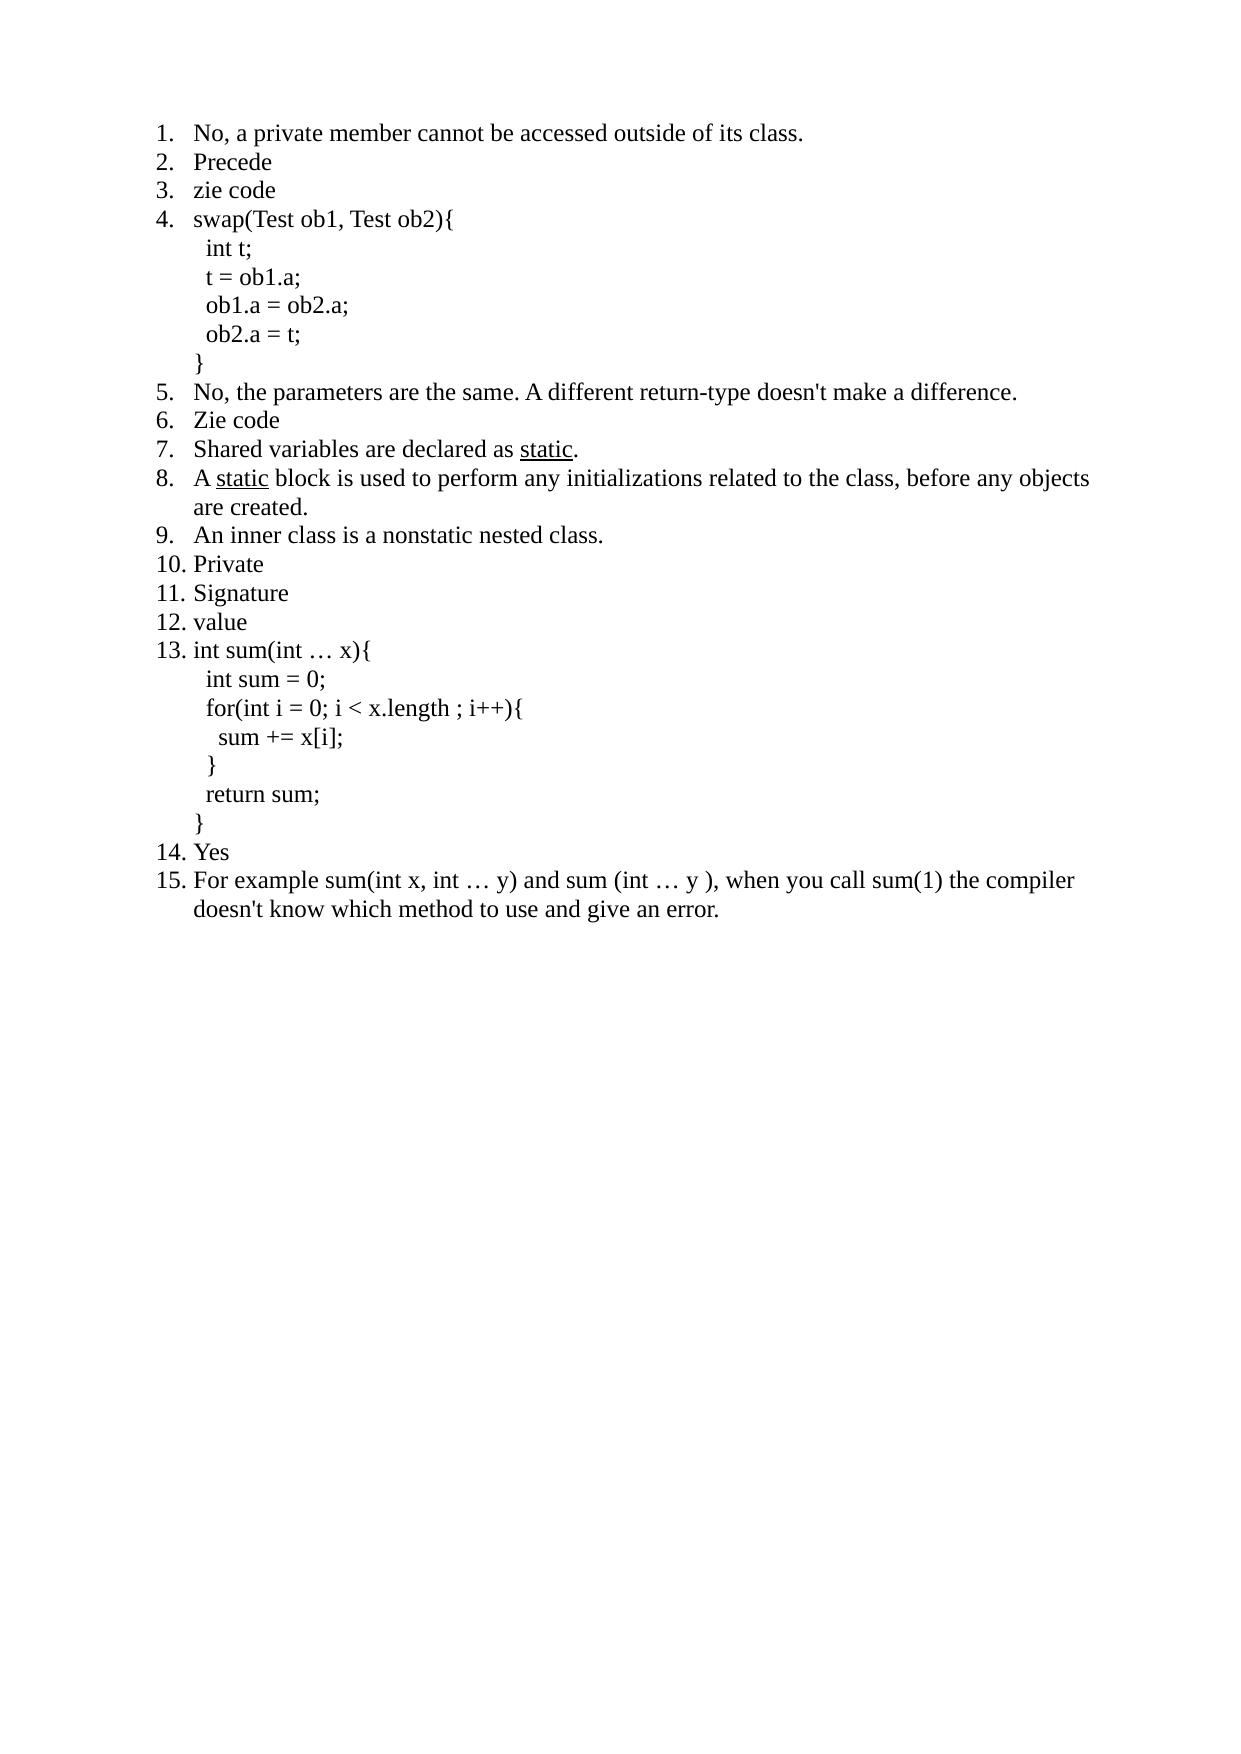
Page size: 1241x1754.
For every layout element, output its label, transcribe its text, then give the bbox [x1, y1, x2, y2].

list ob1.a = ob2.a; [156, 291, 1122, 319]
list zie code [156, 176, 1122, 204]
list sum += x[i]; [156, 722, 1122, 751]
list value [156, 607, 1122, 636]
list swap(Test ob1, Test ob2){ [156, 204, 1122, 233]
list } [156, 348, 1122, 377]
list Yes [156, 837, 1122, 866]
list No, the parameters are the same. A different return-type doesn't make a difference. [156, 377, 1122, 406]
list Precede [156, 147, 1122, 176]
list int sum(int … x){ [156, 636, 1122, 664]
list t = ob1.a; [156, 262, 1122, 291]
list No, a private member cannot be accessed outside of its class. [156, 118, 1122, 147]
list Private [156, 549, 1122, 578]
list } [156, 808, 1122, 837]
list An inner class is a nonstatic nested class. [156, 521, 1122, 549]
list Shared variables are declared as static. [156, 434, 1122, 463]
list Signature [156, 578, 1122, 607]
list For example sum(int x, int … y) and sum (int … y ), when you call sum(1) the compiler doesn't know which method to use and give an error. [156, 866, 1122, 923]
list for(int i = 0; i < x.length ; i++){ [156, 693, 1122, 722]
list return sum; [156, 779, 1122, 808]
list int sum = 0; [156, 664, 1122, 693]
list Zie code [156, 406, 1122, 434]
list ob2.a = t; [156, 319, 1122, 348]
list int t; [156, 233, 1122, 262]
list A static block is used to perform any initializations related to the class, before any objects are created. [156, 463, 1122, 521]
list } [156, 751, 1122, 779]
